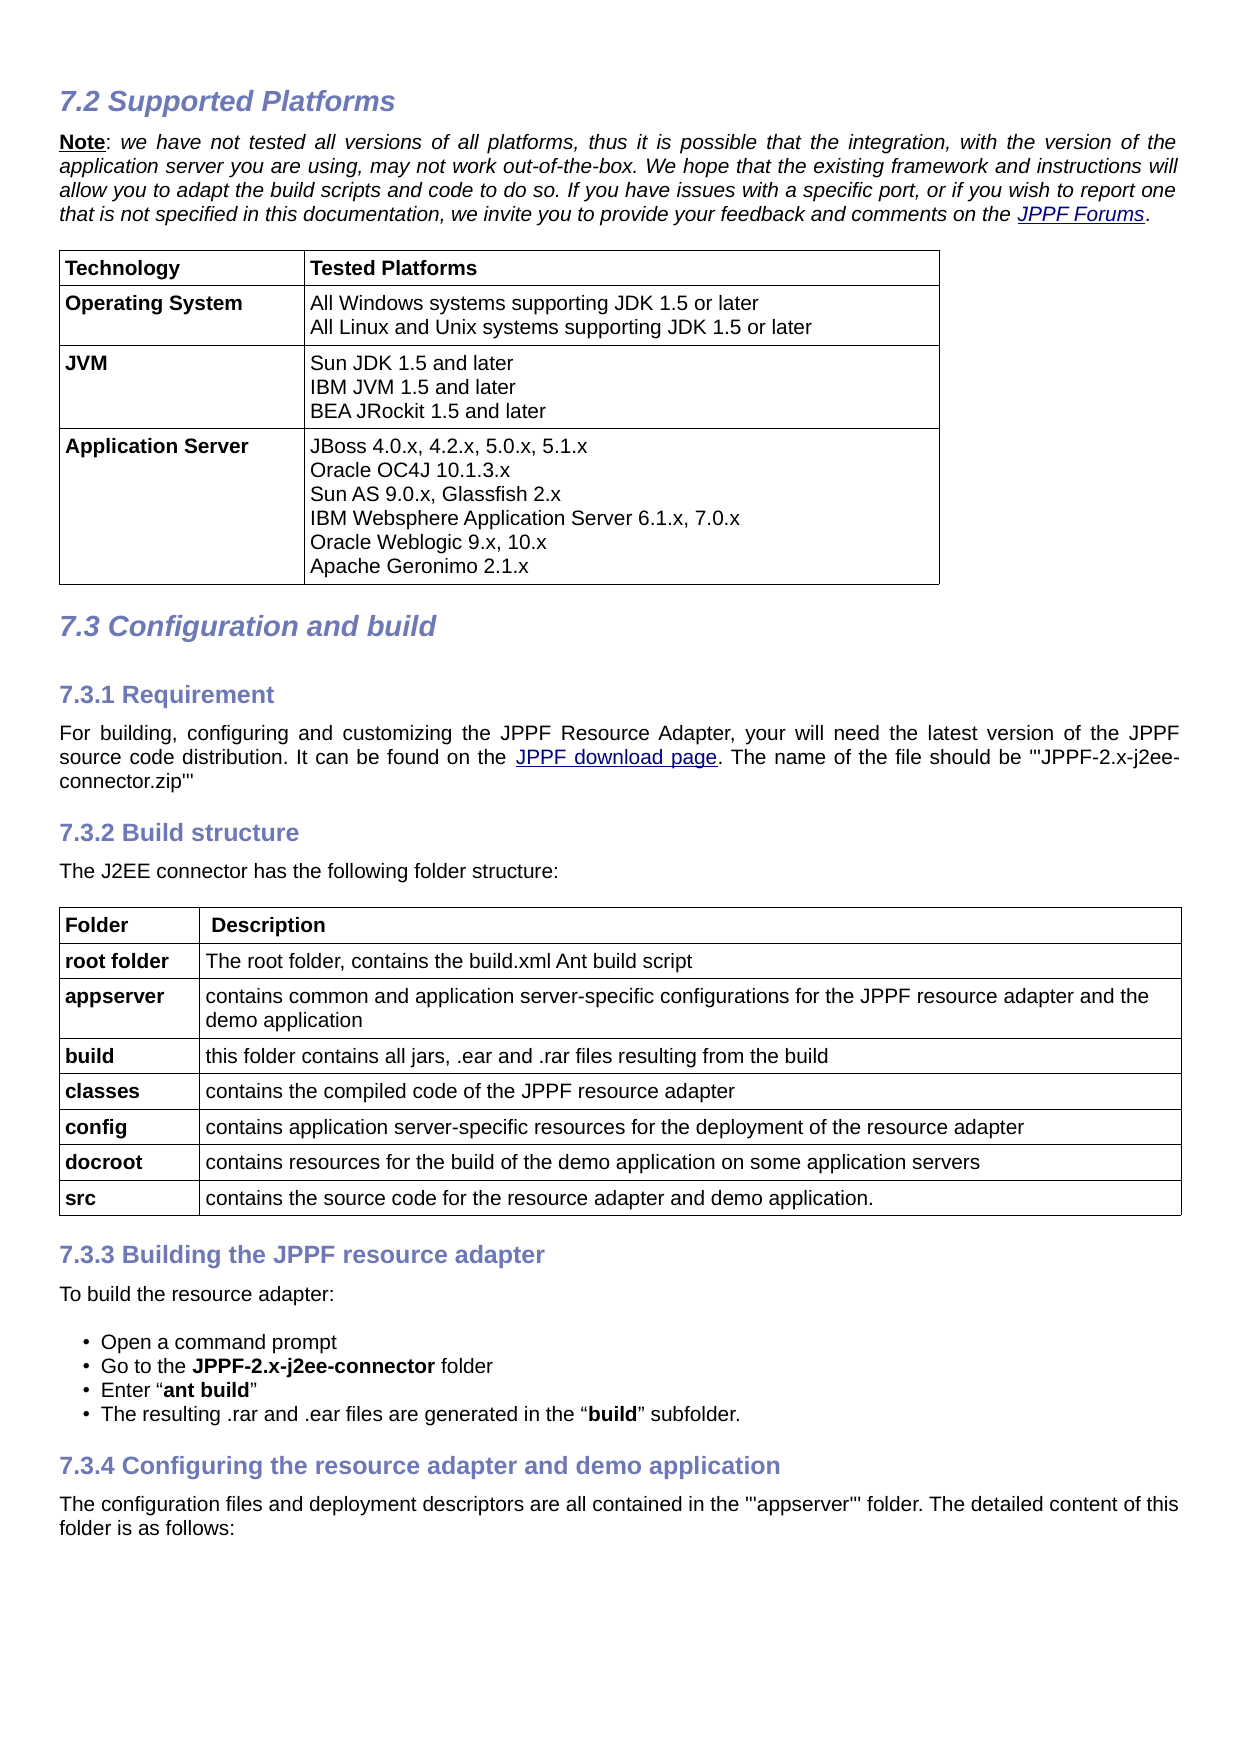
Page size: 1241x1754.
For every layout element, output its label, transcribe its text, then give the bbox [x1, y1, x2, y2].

table_cell config [60, 1110, 199, 1144]
text For building, configuring and customizing the JPPF Resource Adapter, your will need the latest version of the JPPF source code distribution. It can be found on the JPPF download page. The name of the file should be '''JPPF-2.x-j2ee-connector.zip''' [59, 721, 1181, 793]
list Go to the JPPF-2.x-j2ee-connector folder [83, 1353, 1181, 1378]
subtitle Requirement [59, 680, 1181, 708]
text To build the resource adapter: [59, 1282, 1181, 1306]
table_cell docroot [60, 1145, 199, 1180]
text The J2EE connector has the following folder structure: [59, 859, 1181, 883]
table_cell contains the compiled code of the JPPF resource adapter [200, 1074, 1181, 1109]
table_header Technology [60, 251, 304, 285]
table_cell contains common and application server-specific configurations for the JPPF resource adapter and the demo application [200, 979, 1181, 1038]
list Open a command prompt [83, 1329, 1181, 1353]
subtitle Building the JPPF resource adapter [59, 1240, 1181, 1269]
table_cell JVM [60, 346, 304, 428]
table_cell All Windows systems supporting JDK 1.5 or later All Linux and Unix systems supporting JDK 1.5 or later [305, 286, 939, 345]
table_cell src [60, 1181, 199, 1215]
table_header Folder [60, 908, 199, 943]
text The configuration files and deployment descriptors are all contained in the '''appserver''' folder. The detailed content of this folder is as follows: [59, 1492, 1181, 1540]
table_cell build [60, 1039, 199, 1073]
table_cell contains resources for the build of the demo application on some application servers [200, 1145, 1181, 1180]
subtitle Supported Platforms [59, 84, 1181, 118]
table_header Tested Platforms [305, 251, 939, 285]
subtitle Configuration and build [59, 609, 1181, 642]
text Note: we have not tested all versions of all platforms, thus it is possible that the integration, with the version of the application server you are using, may not work out-of-the-box. We hope that the existing framework and instructions will allow you to adapt the build scripts and code to do so. If you have issues with a specific port, or if you wish to report one that is not specified in this documentation, we invite you to provide your feedback and comments on the JPPF Forums. [59, 130, 1181, 226]
table_cell The root folder, contains the build.xml Ant build script [200, 944, 1181, 978]
table_cell Application Server [60, 429, 304, 584]
table_cell JBoss 4.0.x, 4.2.x, 5.0.x, 5.1.x Oracle OC4J 10.1.3.x Sun AS 9.0.x, Glassfish 2.x IBM Websphere Application Server 6.1.x, 7.0.x Oracle Weblogic 9.x, 10.x Apache Geronimo 2.1.x [305, 429, 939, 584]
table_cell contains application server-specific resources for the deployment of the resource adapter [200, 1110, 1181, 1144]
table_cell Operating System [60, 286, 304, 345]
table_cell root folder [60, 944, 199, 978]
list Enter “ant build” [83, 1378, 1181, 1402]
table_cell contains the source code for the resource adapter and demo application. [200, 1181, 1181, 1215]
subtitle Configuring the resource adapter and demo application [59, 1451, 1181, 1479]
subtitle Build structure [59, 818, 1181, 847]
table_cell Sun JDK 1.5 and later IBM JVM 1.5 and later BEA JRockit 1.5 and later [305, 346, 939, 428]
list The resulting .rar and .ear files are generated in the “build” subfolder. [83, 1402, 1181, 1426]
table_cell this folder contains all jars, .ear and .rar files resulting from the build [200, 1039, 1181, 1073]
table_cell appserver [60, 979, 199, 1038]
table_header Description [200, 908, 1181, 943]
table_cell classes [60, 1074, 199, 1109]
